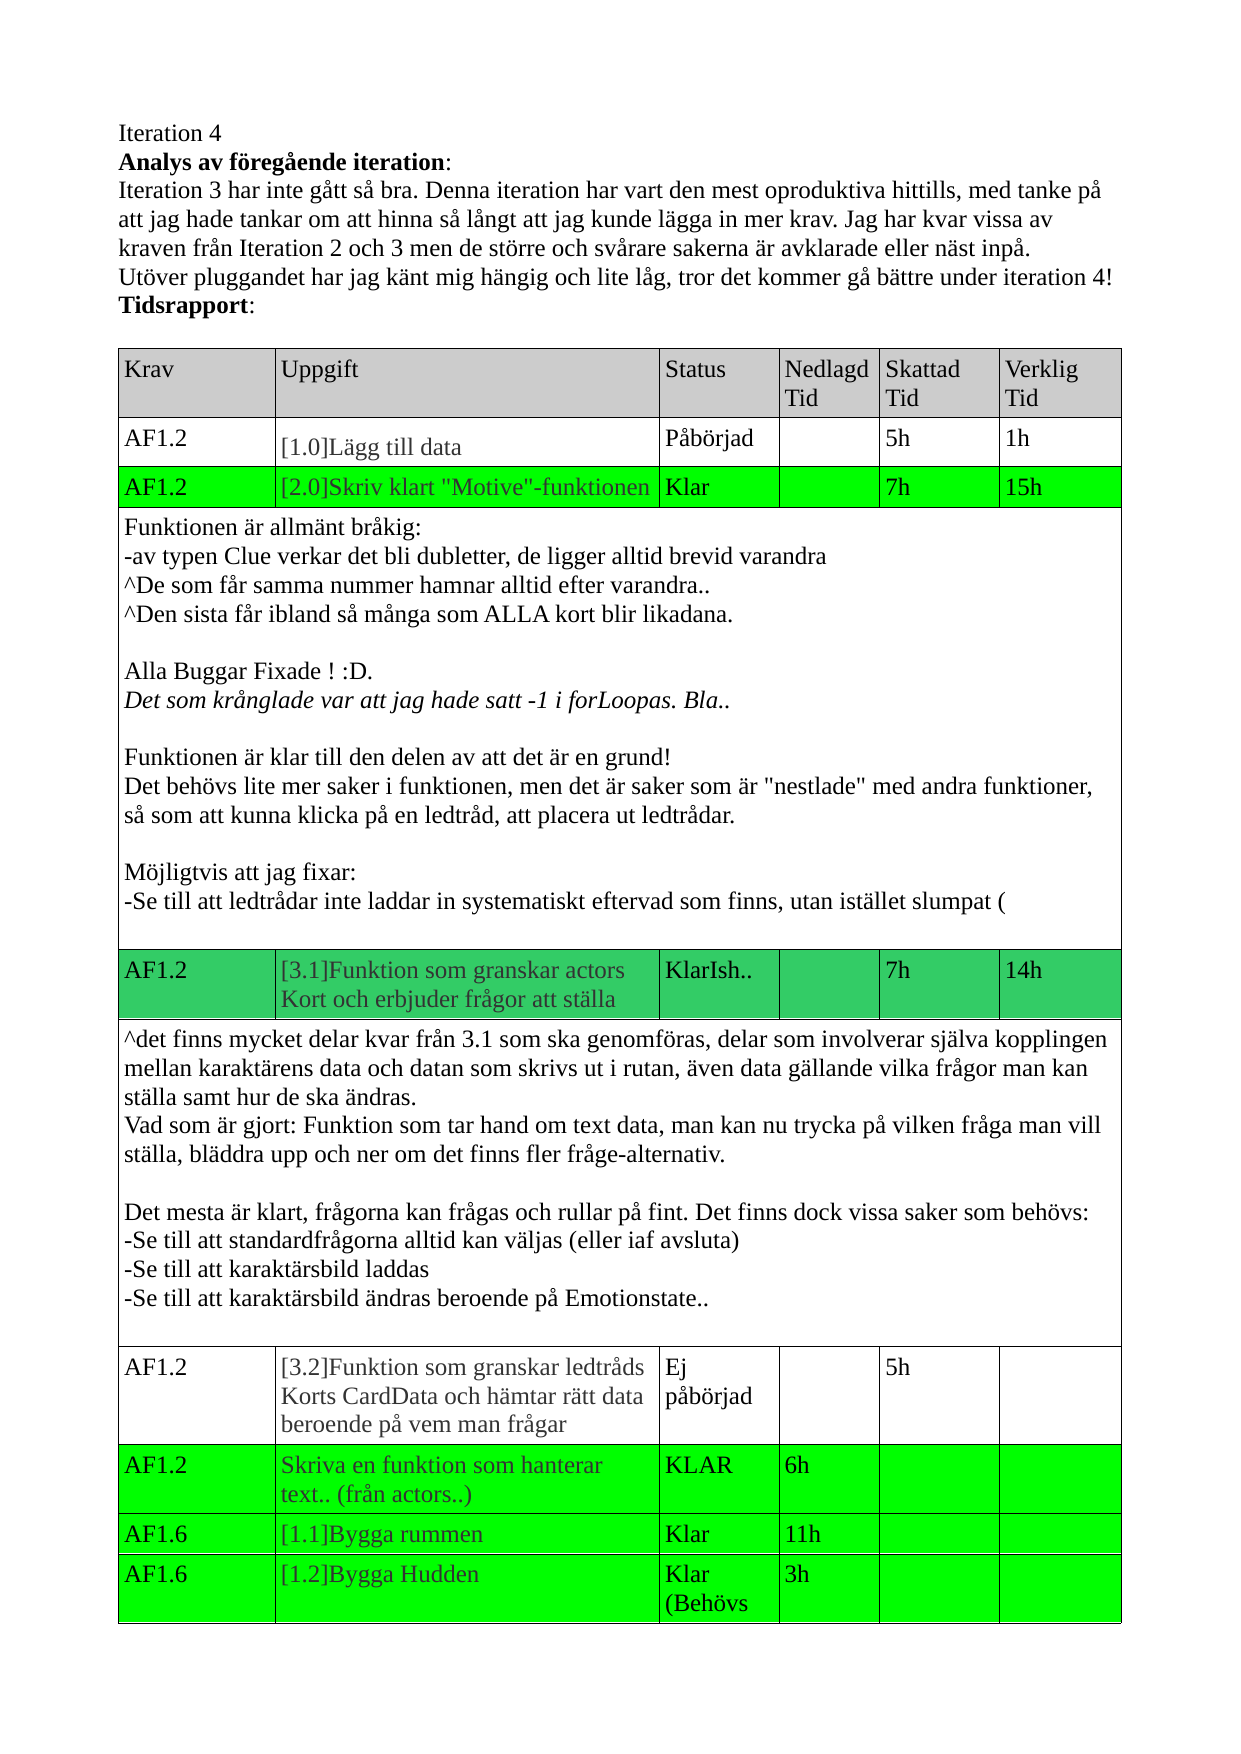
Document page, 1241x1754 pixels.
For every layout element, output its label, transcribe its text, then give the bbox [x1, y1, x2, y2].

table_cell 15h [1000, 467, 1121, 507]
table_cell 11h [780, 1514, 879, 1553]
table_header Skattad Tid [880, 349, 999, 417]
table_cell [1.0]Lägg till data [276, 418, 659, 466]
table_cell [1000, 1347, 1121, 1444]
table_cell Ej påbörjad [660, 1347, 779, 1444]
table_cell [780, 1347, 879, 1444]
table_cell [1000, 1514, 1121, 1553]
table_cell KLAR [660, 1445, 779, 1513]
table_cell AF1.6 [119, 1555, 275, 1622]
table_cell 6h [780, 1445, 879, 1513]
table_cell [880, 1445, 999, 1513]
table_cell AF1.2 [119, 1445, 275, 1513]
table_cell Klar (Behövs [660, 1555, 779, 1622]
table_cell Klar [660, 1514, 779, 1553]
table_cell [1000, 1555, 1121, 1622]
table_header Verklig Tid [1000, 349, 1121, 417]
table_cell 5h [880, 1347, 999, 1444]
table_header Nedlagd Tid [780, 349, 879, 417]
table_header Status [660, 349, 779, 417]
table_cell [2.0]Skriv klart "Motive"-funktionen [276, 467, 659, 507]
table_cell 1h [1000, 418, 1121, 466]
text Iteration 3 har inte gått så bra. Denna iteration har vart den mest oproduktiva hittills, med tanke på att jag hade tankar om att hinna så långt att jag kunde lägga in mer krav. Jag har kvar vissa av kraven från Iteration 2 och 3 men de större och svårare sakerna är avklarade eller näst inpå. [118, 176, 1122, 262]
table_cell AF1.6 [119, 1514, 275, 1553]
text Iteration 4 Analys av föregående iteration: [118, 118, 1122, 176]
table_cell Klar [660, 467, 779, 507]
text Utöver pluggandet har jag känt mig hängig och lite låg, tror det kommer gå bättre under iteration 4! [118, 262, 1122, 291]
table_header Uppgift [276, 349, 659, 417]
table_cell [1000, 1445, 1121, 1513]
table_header Krav [119, 349, 275, 417]
table_cell 14h [1000, 950, 1121, 1018]
table_cell ^det finns mycket delar kvar från 3.1 som ska genomföras, delar som involverar själva kopplingen mellan karaktärens data och datan som skrivs ut i rutan, även data gällande vilka frågor man kan ställa samt hur de ska ändras. Vad som är gjort: Funktion som tar hand om text data, man kan nu trycka på vilken fråga man vill ställa, bläddra upp och ner om det finns fler fråge-alternativ. Det mesta är klart, frågorna kan frågas och rullar på fint. Det finns dock vissa saker som behövs: -Se till att standardfrågorna alltid kan väljas (eller iaf avsluta) -Se till att karaktärsbild laddas -Se till att karaktärsbild ändras beroende på Emotionstate.. [119, 1020, 1121, 1346]
table_cell [3.1]Funktion som granskar actors Kort och erbjuder frågor att ställa [276, 950, 659, 1018]
table_cell [780, 467, 879, 507]
table_cell [880, 1514, 999, 1553]
table_cell AF1.2 [119, 418, 275, 466]
table_cell [780, 950, 879, 1018]
table_cell [880, 1555, 999, 1622]
table_cell 5h [880, 418, 999, 466]
table_cell [3.2]Funktion som granskar ledtråds Korts CardData och hämtar rätt data beroende på vem man frågar [276, 1347, 659, 1444]
table_cell 7h [880, 467, 999, 507]
table_cell AF1.2 [119, 467, 275, 507]
table_cell AF1.2 [119, 1347, 275, 1444]
table_cell Skriva en funktion som hanterar text.. (från actors..) [276, 1445, 659, 1513]
table_cell Funktionen är allmänt bråkig: -av typen Clue verkar det bli dubletter, de ligger alltid brevid varandra ^De som får samma nummer hamnar alltid efter varandra.. ^Den sista får ibland så många som ALLA kort blir likadana. Alla Buggar Fixade ! :D. Det som krånglade var att jag hade satt -1 i forLoopas. Bla.. Funktionen är klar till den delen av att det är en grund! Det behövs lite mer saker i funktionen, men det är saker som är "nestlade" med andra funktioner, så som att kunna klicka på en ledtråd, att placera ut ledtrådar. Möjligtvis att jag fixar: -Se till att ledtrådar inte laddar in systematiskt eftervad som finns, utan istället slumpat ( [119, 508, 1121, 949]
table_cell [780, 418, 879, 466]
text Tidsrapport: [118, 291, 1122, 319]
table_cell 7h [880, 950, 999, 1018]
table_cell KlarIsh.. [660, 950, 779, 1018]
table_cell [1.1]Bygga rummen [276, 1514, 659, 1553]
table_cell [1.2]Bygga Hudden [276, 1555, 659, 1622]
table_cell AF1.2 [119, 950, 275, 1018]
table_cell 3h [780, 1555, 879, 1622]
table_cell Påbörjad [660, 418, 779, 466]
